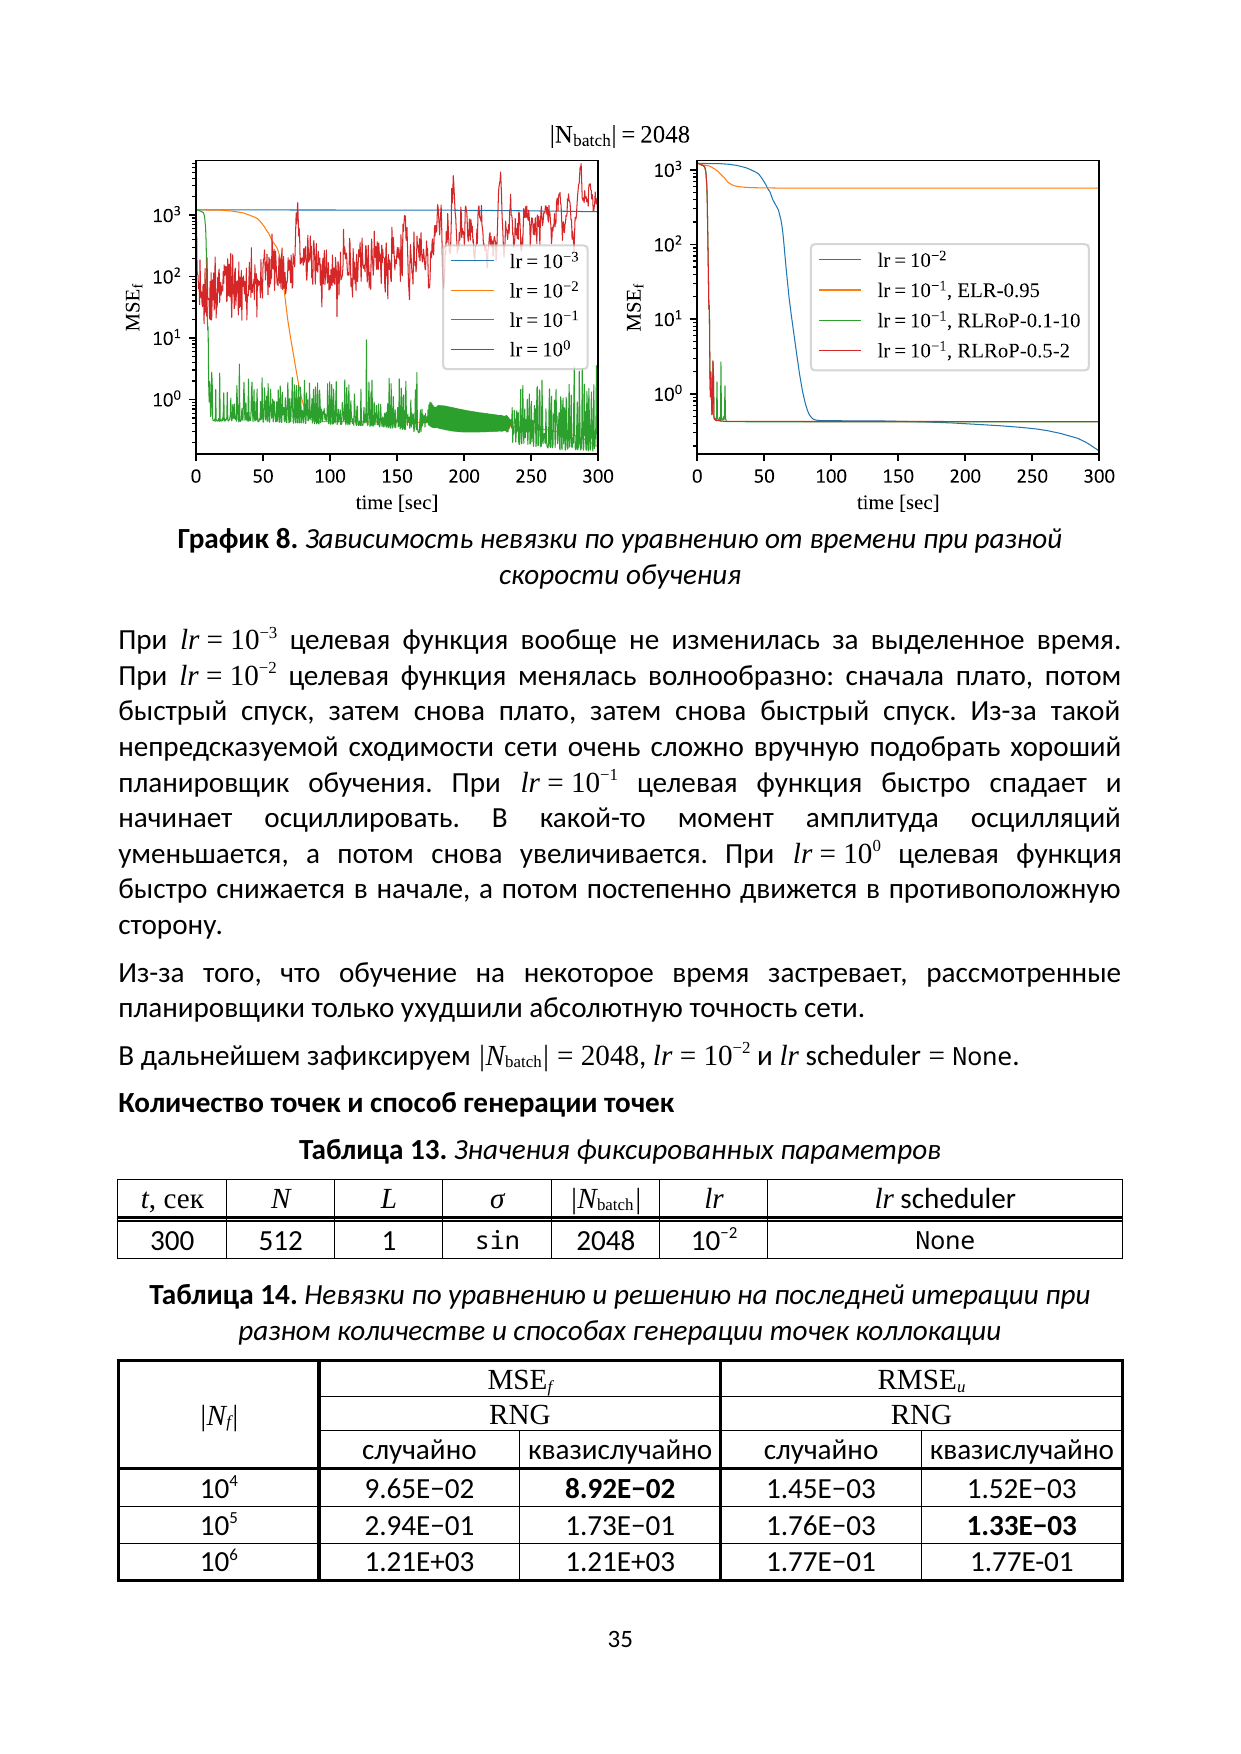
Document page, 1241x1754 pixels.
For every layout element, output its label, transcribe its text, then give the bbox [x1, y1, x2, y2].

table_header L [335, 1180, 442, 1216]
table_cell 1.21E+03 [321, 1544, 519, 1579]
table_header σ [443, 1180, 551, 1216]
table_cell 2.94E−01 [321, 1507, 519, 1542]
table_cell 2048 [552, 1222, 659, 1257]
table_cell 1.73E−01 [520, 1507, 719, 1542]
table_cell None [768, 1222, 1122, 1257]
table_cell 512 [227, 1222, 334, 1257]
table_header |Nbatch| [552, 1180, 659, 1216]
text При lr = 10−3 целевая функция вообще не изменилась за выделенное время. При lr = 10−2 целевая функция менялась волнообразно: сначала плато, потом быстрый спуск, затем снова плато, затем снова быстрый спуск. Из-за такой непредсказуемой сходимости сети очень сложно вручную подобрать хороший планировщик обучения. При lr = 10−1 целевая функция быстро спадает и начинает осциллировать. В какой-то момент амплитуда осцилляций уменьшается, а потом снова увеличивается. При lr = 100 целевая функция быстро снижается в начале, а потом постепенно движется в противоположную сторону. [118, 621, 1122, 942]
table_cell RNG [722, 1397, 1121, 1430]
text Таблица 14. Невязки по уравнению и решению на последней итерации при разном количестве и способах генерации точек коллокации [118, 1276, 1122, 1347]
table_cell 10−2 [660, 1222, 767, 1257]
text В дальнейшем зафиксируем |Nbatch| = 2048, lr = 10−2 и lr scheduler = None. [118, 1037, 1122, 1072]
table_cell 300 [118, 1222, 226, 1257]
text Таблица 13. Значения фиксированных параметров [118, 1131, 1122, 1167]
text График 8. Зависимость невязки по уравнению от времени при разной скорости обучения [118, 118, 1122, 592]
table_header MSEf [321, 1362, 719, 1396]
table_cell RNG [321, 1397, 719, 1430]
table_cell 104 [120, 1470, 317, 1506]
table_cell 1.77E-01 [922, 1544, 1121, 1579]
table_cell 8.92E−02 [520, 1470, 719, 1506]
table_header RMSEu [722, 1362, 1121, 1396]
table_cell случайно [321, 1431, 519, 1467]
table_header t, сек [118, 1180, 226, 1216]
table_cell квазислучайно [520, 1431, 719, 1467]
table_cell 1.21E+03 [520, 1544, 719, 1579]
text Из-за того, что обучение на некоторое время застревает, рассмотренные планировщики только ухудшили абсолютную точность сети. [118, 954, 1122, 1025]
table_cell 1.76E−03 [722, 1507, 921, 1542]
table_cell 1 [335, 1222, 442, 1257]
table_header lr scheduler [768, 1180, 1122, 1216]
table_header |Nf| [120, 1362, 317, 1467]
table_cell 106 [120, 1544, 317, 1579]
table_cell 1.33E−03 [922, 1507, 1121, 1542]
subtitle Количество точек и способ генерации точек [118, 1084, 1122, 1120]
table_header N [227, 1180, 334, 1216]
table_cell 1.77E−01 [722, 1544, 921, 1579]
table_header lr [660, 1180, 767, 1216]
table_cell 1.45E−03 [722, 1470, 921, 1506]
table_cell 1.52E−03 [922, 1470, 1121, 1506]
table_cell 9.65E−02 [321, 1470, 519, 1506]
table_cell случайно [722, 1431, 921, 1467]
table_cell квазислучайно [922, 1431, 1121, 1467]
table_cell 105 [120, 1507, 317, 1542]
table_cell sin [443, 1222, 551, 1257]
